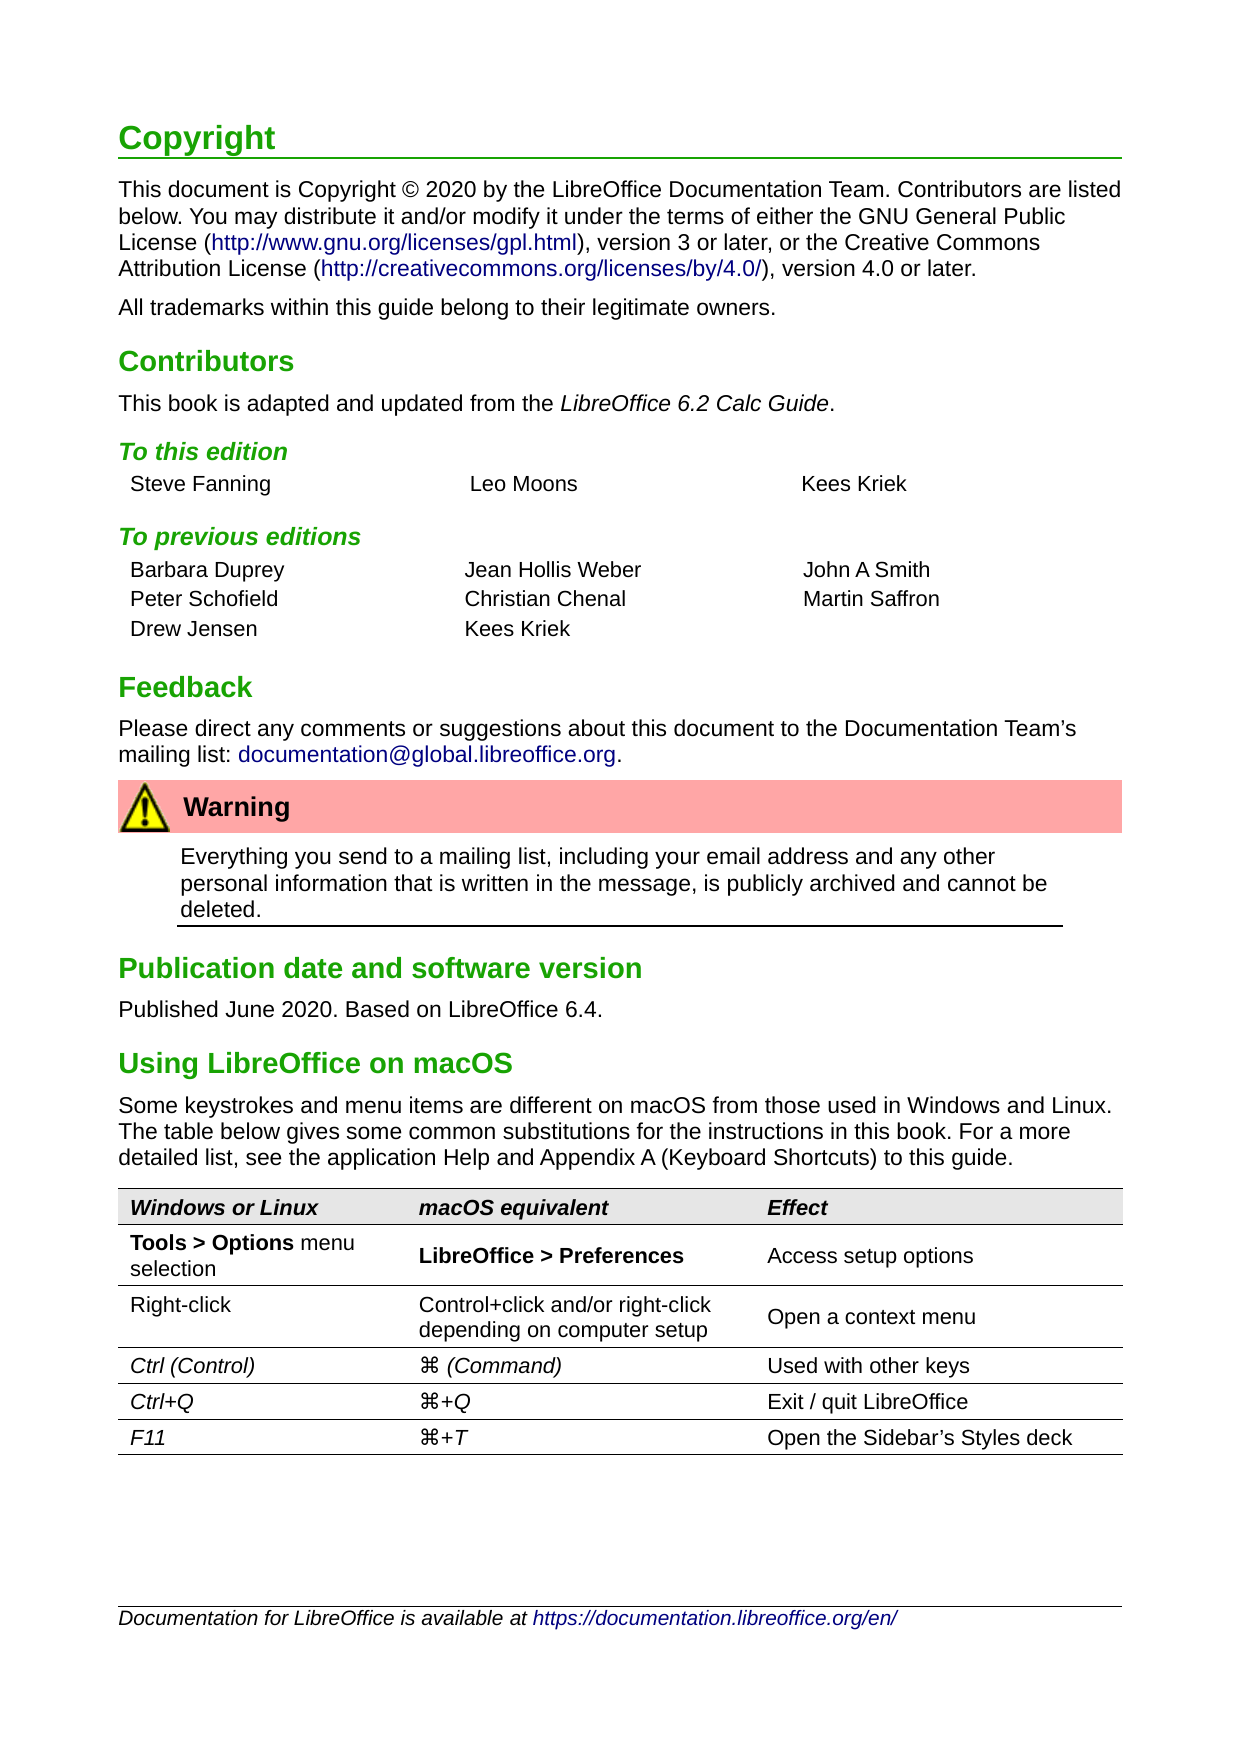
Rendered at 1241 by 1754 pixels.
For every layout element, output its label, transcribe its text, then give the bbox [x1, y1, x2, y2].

table_header Leo Moons [458, 471, 789, 501]
table_cell Drew Jensen [118, 616, 453, 646]
table_cell Tools > Options menu selection [118, 1225, 407, 1285]
table_cell Open a context menu [755, 1286, 1123, 1347]
text Please direct any comments or suggestions about this document to the Documentation Team’s mailing list: documentation@global.libreoffice.org. [118, 715, 1122, 768]
table_cell LibreOffice > Preferences [407, 1225, 755, 1285]
text This book is adapted and updated from the LibreOffice 6.2 Calc Guide. [118, 389, 1122, 416]
subtitle To previous editions [118, 522, 1122, 551]
table_header Barbara Duprey [118, 556, 453, 586]
table_cell Open the Sidebar’s Styles deck [755, 1420, 1123, 1454]
table_cell [791, 616, 1122, 646]
table_cell Ctrl+Q [118, 1384, 407, 1418]
text All trademarks within this guide belong to their legitimate owners. [118, 294, 1122, 321]
subtitle Contributors [118, 344, 1122, 378]
table_cell Exit / quit LibreOffice [755, 1384, 1123, 1418]
subtitle Publication date and software version [118, 951, 1122, 984]
text Published June 2020. Based on LibreOffice 6.4. [118, 996, 1122, 1023]
table_header John A Smith [791, 556, 1122, 586]
picture [119, 781, 170, 832]
table_header Jean Hollis Weber [453, 556, 791, 586]
table_cell Access setup options [755, 1225, 1123, 1285]
text Some keystrokes and menu items are different on macOS from those used in Windows and Linux. The table below gives some common substitutions for the instructions in this book. For a more detailed list, see the application Help and Appendix A (Keyboard Shortcuts) to this guide. [118, 1092, 1122, 1171]
table_cell Right-click [118, 1286, 407, 1347]
text This document is Copyright © 2020 by the LibreOffice Documentation Team. Contributors are listed below. You may distribute it and/or modify it under the terms of either the GNU General Public License (http://www.gnu.org/licenses/gpl.html), version 3 or later, or the Creative Commons Attribution License (http://creativecommons.org/licenses/by/4.0/), version 4.0 or later. [118, 176, 1122, 282]
table_cell Used with other keys [755, 1348, 1123, 1382]
table_cell F11 [118, 1420, 407, 1454]
table_cell Control+click and/or right-click depending on computer setup [407, 1286, 755, 1347]
table_header Effect [755, 1189, 1123, 1224]
subtitle Feedback [118, 670, 1122, 703]
table_header Steve Fanning [118, 471, 458, 501]
table_cell Martin Saffron [791, 586, 1122, 616]
table_cell Christian Chenal [453, 586, 791, 616]
table_cell ⌘+T [407, 1420, 755, 1454]
subtitle Warning [118, 780, 1122, 833]
table_cell Kees Kriek [453, 616, 791, 646]
table_cell Ctrl (Control) [118, 1348, 407, 1382]
table_header macOS equivalent [407, 1189, 755, 1224]
subtitle Copyright [118, 118, 1122, 157]
table_cell ⌘ (Command) [407, 1348, 755, 1382]
subtitle To this edition [118, 437, 1122, 465]
table_header Windows or Linux [118, 1189, 407, 1224]
text Everything you send to a mailing list, including your email address and any other personal information that is written in the message, is publicly archived and cannot be deleted. [177, 840, 1063, 925]
table_cell ⌘+Q [407, 1384, 755, 1418]
table_header Kees Kriek [789, 471, 1122, 501]
table_cell Peter Schofield [118, 586, 453, 616]
subtitle Using LibreOffice on macOS [118, 1046, 1122, 1080]
